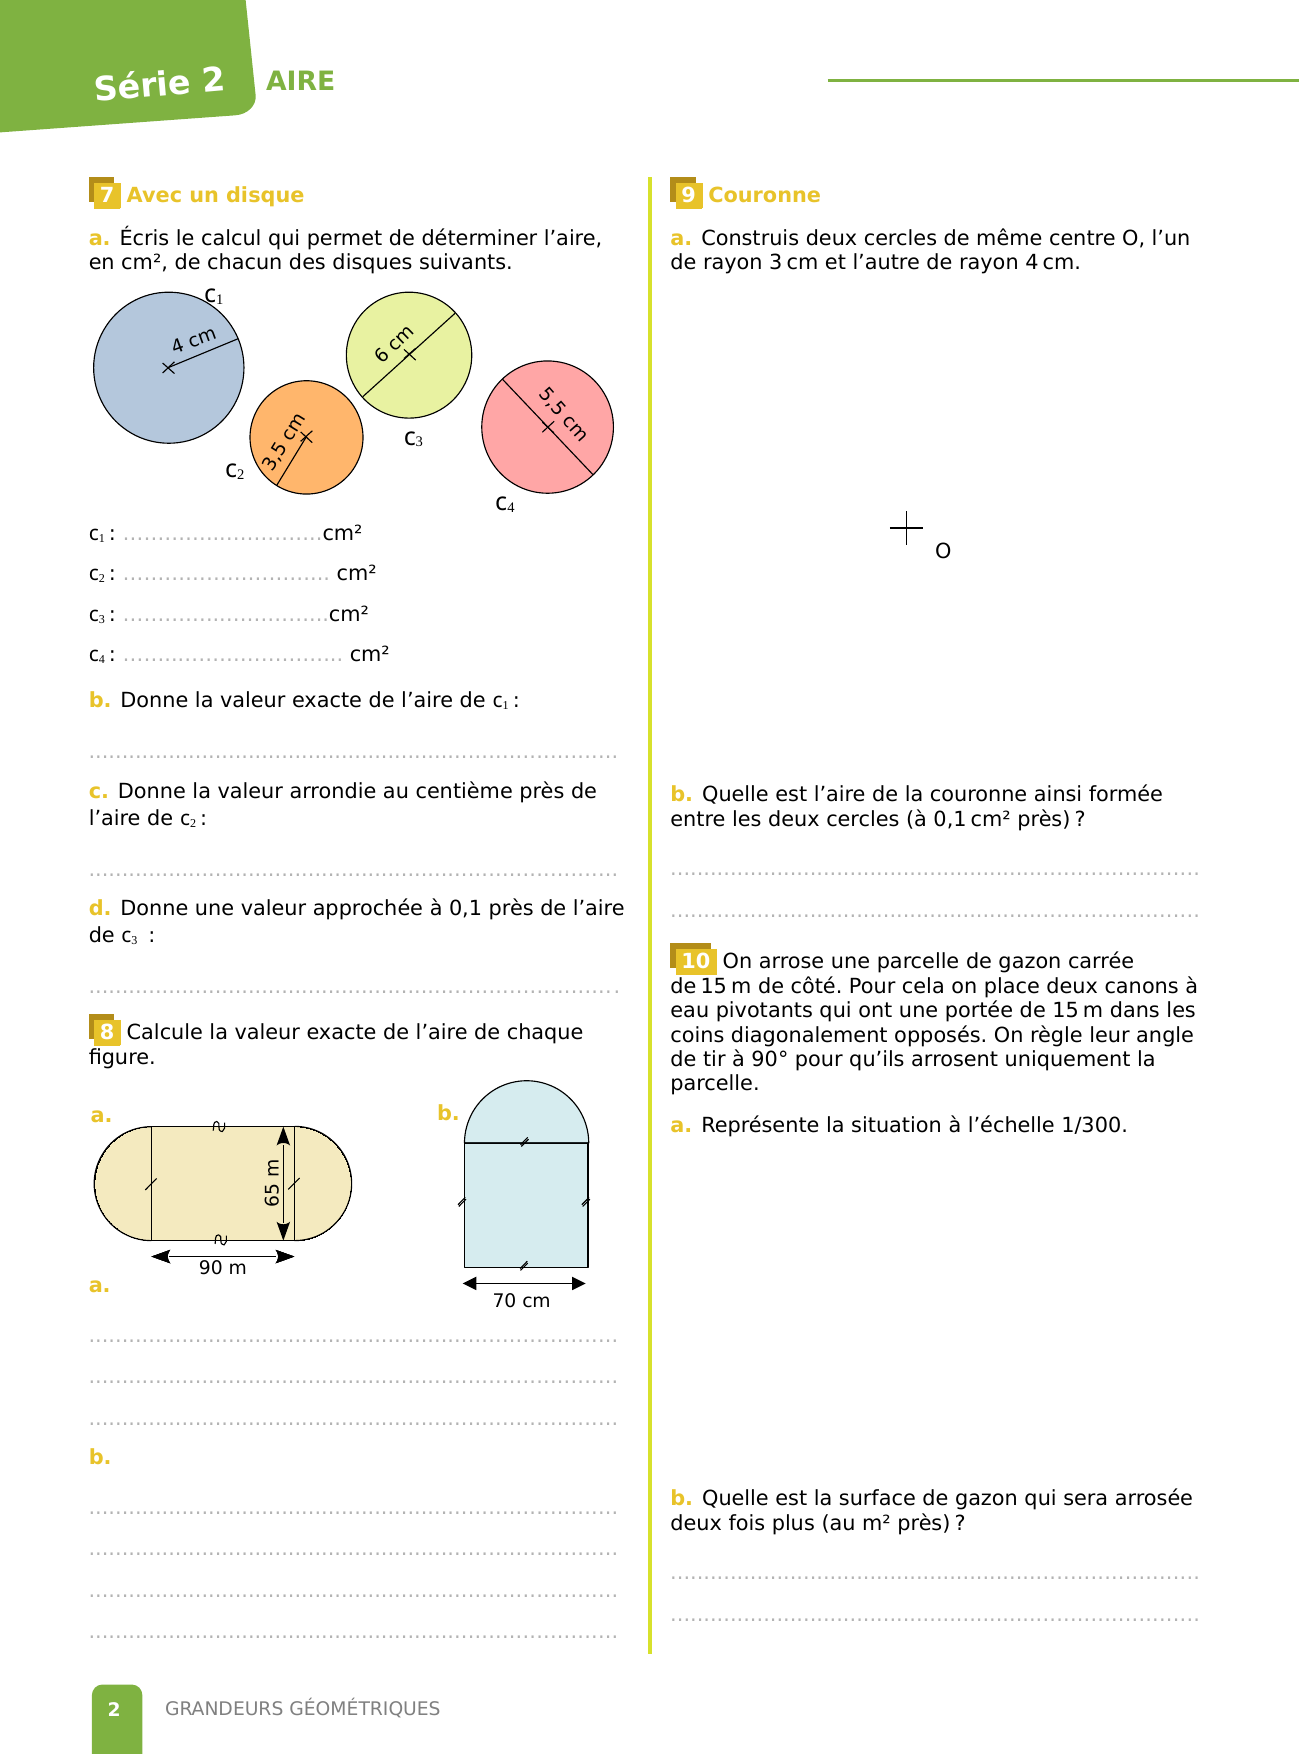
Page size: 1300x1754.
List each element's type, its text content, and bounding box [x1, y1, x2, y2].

list Donne une valeur approchée à 0,1 près de l’aire de c3 : [88, 896, 629, 949]
subtitle Avec un disque [114, 177, 629, 208]
list Donne la valeur exacte de l’aire de c1 : [88, 685, 629, 714]
subtitle c1 : …………...…………..cm² [88, 292, 623, 547]
subtitle c4 : ……..…………………... cm² [88, 639, 623, 668]
list Quelle est l’aire de la couronne ainsi formée entre les deux cercles (à 0,1 cm² près) ? [670, 782, 1211, 831]
list Écris le calcul qui permet de déterminer l’aire, en cm², de chacun des disques suivants. [88, 226, 629, 274]
subtitle On arrose une parcelle de gazon carrée de 15 m de côté. Pour cela on place deux canons à eau pivotants qui ont une portée de 15 m dans les coins diagonalement opposés. On règle leur angle de tir à 90° pour qu’ils arrosent uniquement la parcelle. [670, 943, 1211, 1096]
subtitle Couronne [696, 177, 1211, 208]
list Calcule la valeur exacte de l’aire de chaque figure. [88, 1014, 629, 1069]
list Représente la situation à l’échelle 1/300. [670, 1113, 1211, 1137]
list Construis deux cercles de même centre O, l’un de rayon 3 cm et l’autre de rayon 4 cm. [670, 226, 1211, 274]
subtitle c3 : …………...…………...cm² [88, 599, 623, 627]
list Quelle est la surface de gazon qui sera arrosée deux fois plus (au m² près) ? [670, 1486, 1211, 1535]
list Donne la valeur arrondie au centième près de l’aire de c2 : [88, 779, 629, 831]
text . [88, 961, 629, 1002]
subtitle c2 : ………………………... cm² [88, 558, 623, 587]
